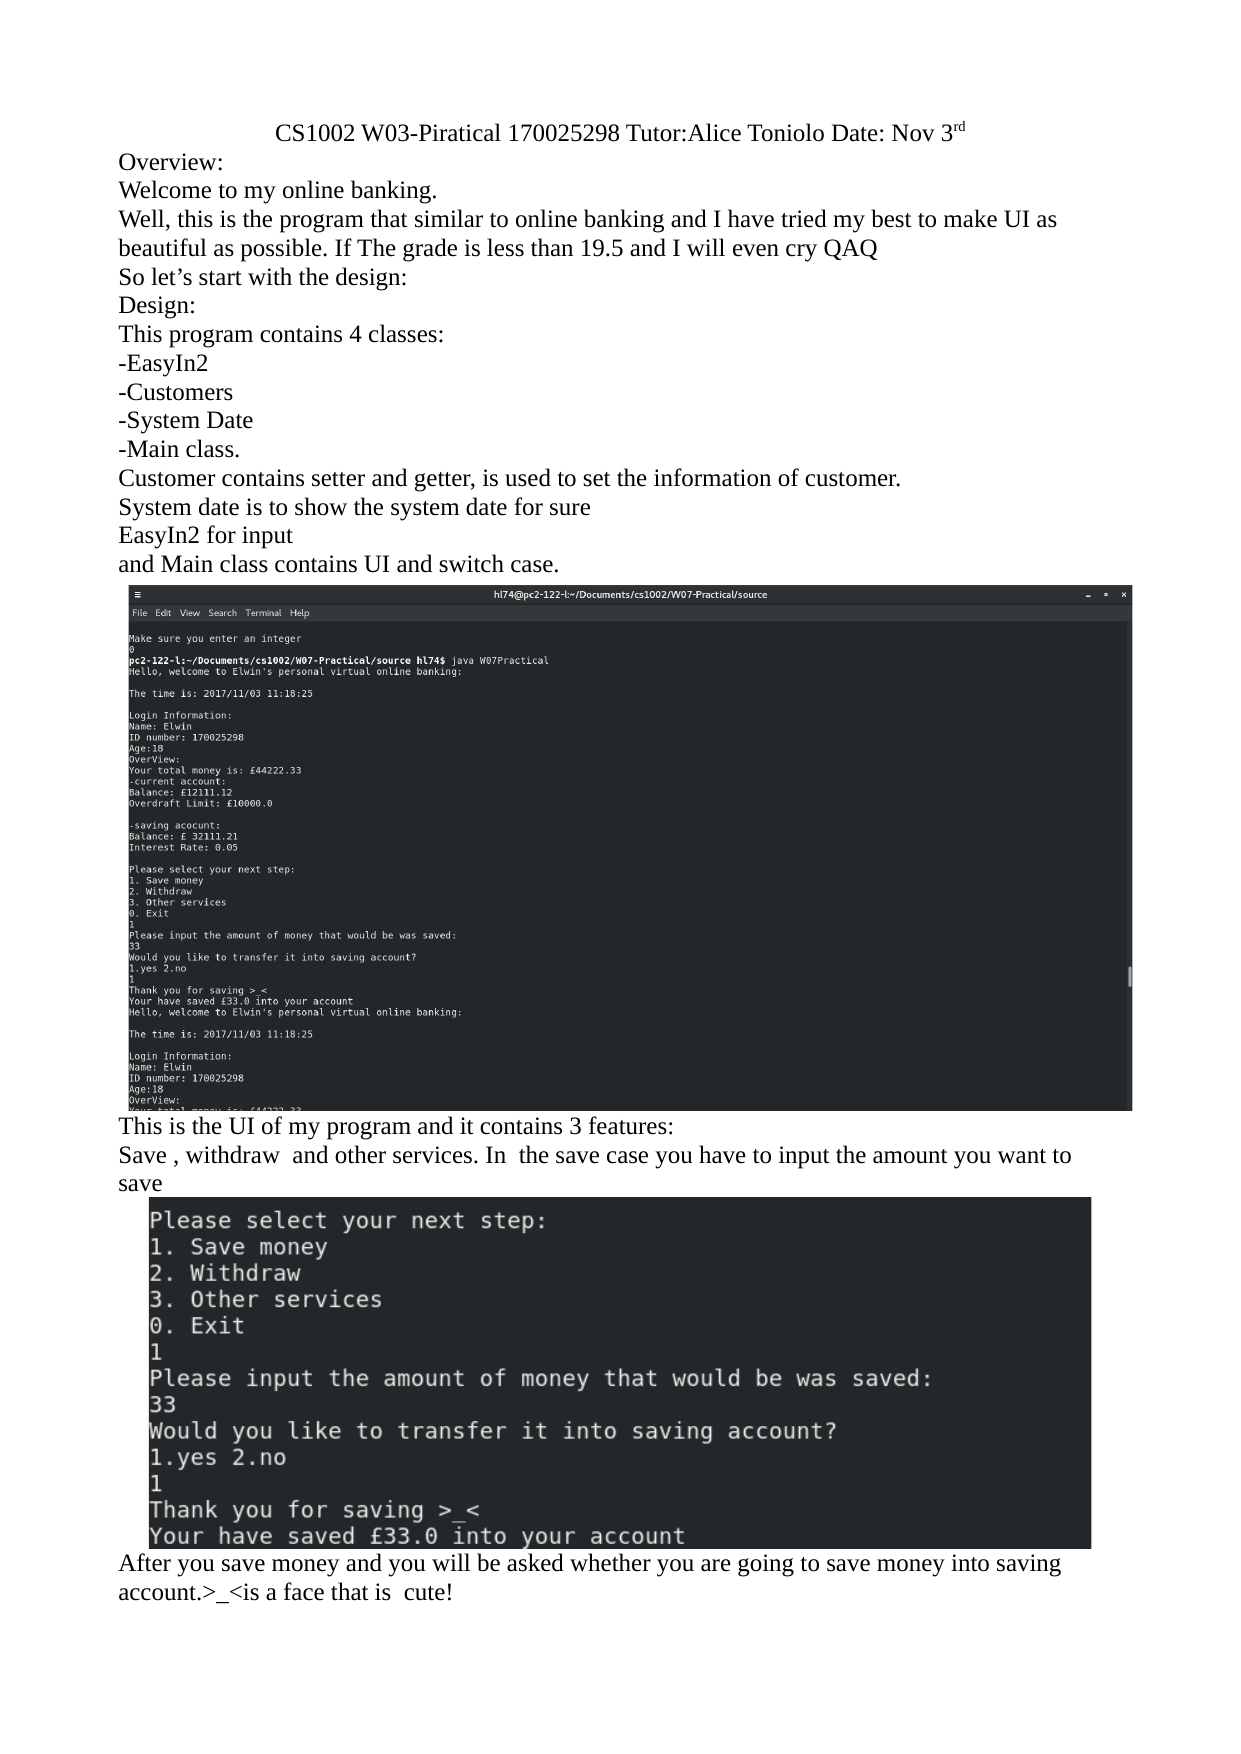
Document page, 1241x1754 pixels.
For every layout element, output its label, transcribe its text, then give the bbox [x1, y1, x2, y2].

text -Customers [118, 377, 1122, 406]
text Design: [118, 291, 1122, 319]
text Save , withdraw and other services. In the save case you have to input the amount you want to save [118, 1140, 1122, 1197]
text System date is to show the system date for sure [118, 492, 1122, 521]
text -Main class. [118, 434, 1122, 463]
text This is the UI of my program and it contains 3 features: [118, 578, 1122, 1140]
picture [148, 1197, 1092, 1549]
text So let’s start with the design: [118, 262, 1122, 291]
text Overview: [118, 147, 1122, 176]
text Well, this is the program that similar to online banking and I have tried my best to make UI as beautiful as possible. If The grade is less than 19.5 and I will even cry QAQ [118, 204, 1122, 262]
text Welcome to my online banking. [118, 176, 1122, 204]
picture [128, 585, 1133, 1111]
text -EasyIn2 [118, 348, 1122, 377]
text CS1002 W03-Piratical 170025298 Tutor:Alice Toniolo Date: Nov 3rd [118, 118, 1122, 147]
text -System Date [118, 406, 1122, 434]
text After you save money and you will be asked whether you are going to save money into saving account.>_<is a face that is cute! [118, 1197, 1122, 1606]
text Customer contains setter and getter, is used to set the information of customer. [118, 463, 1122, 492]
text EasyIn2 for input [118, 521, 1122, 549]
text and Main class contains UI and switch case. [118, 549, 1122, 578]
text This program contains 4 classes: [118, 319, 1122, 348]
